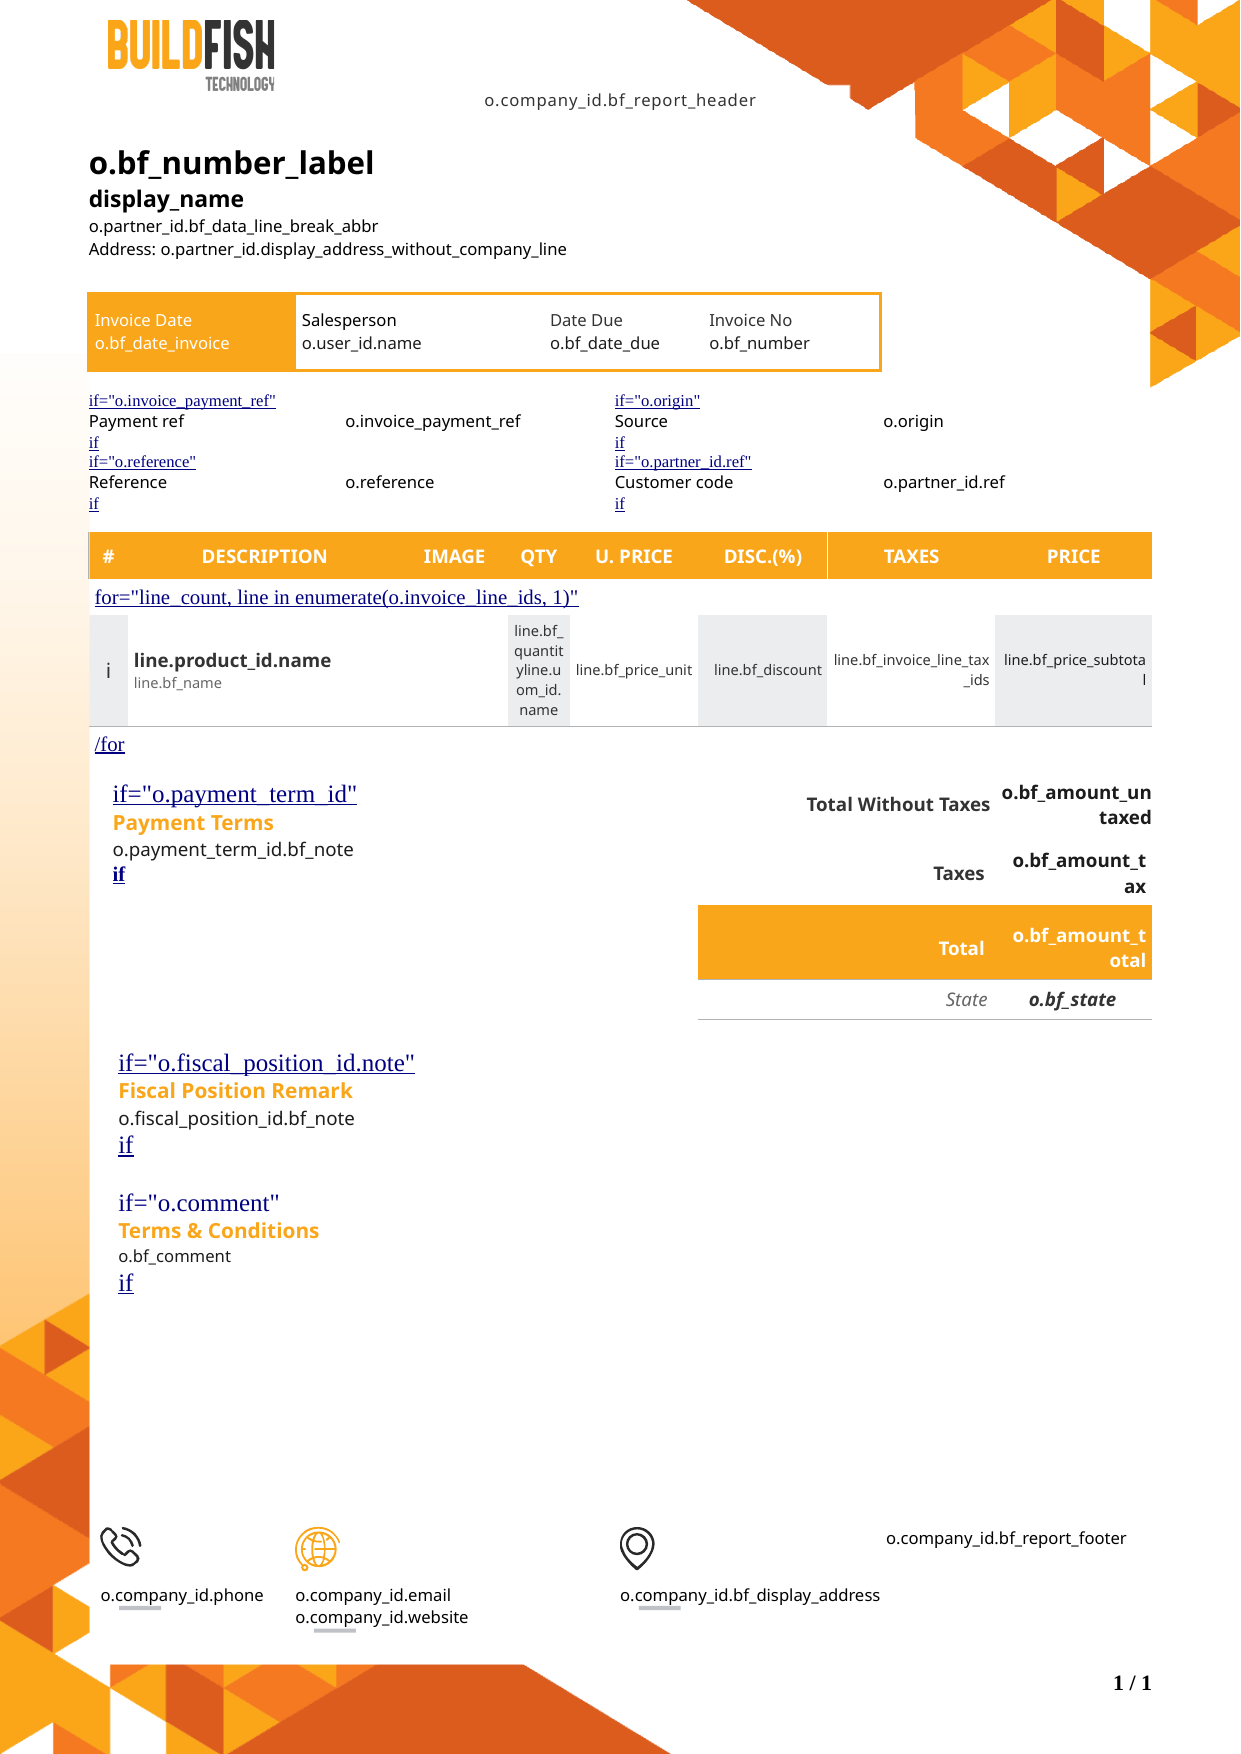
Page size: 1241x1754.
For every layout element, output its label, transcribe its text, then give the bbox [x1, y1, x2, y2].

table_cell o.bf_amount_tax [995, 830, 1152, 904]
table_cell [421, 647, 488, 693]
table_header U. PRICE [678, 532, 698, 579]
table_header PRICE [995, 532, 1152, 579]
table_cell if="o.partner_id.ref" [678, 452, 883, 471]
table_cell line.bf_invoice_line_tax_ids [828, 615, 995, 726]
table_cell Total Without Taxes [698, 761, 995, 830]
table_cell line.bf_price_unit [678, 615, 698, 726]
table_header TAXES [828, 532, 995, 579]
table_cell State [698, 980, 995, 1019]
table_cell [883, 494, 1152, 513]
picture [108, 20, 275, 91]
table_cell [883, 433, 1152, 452]
table_cell o.bf_amount_total [995, 905, 1152, 979]
table_cell o.bf_state [995, 980, 1152, 1019]
table_header Salesperson o.user_id.name [296, 295, 544, 353]
table_cell if [678, 433, 883, 452]
table_cell [678, 979, 698, 1019]
table_cell if [678, 494, 883, 513]
table_cell Source [678, 410, 883, 433]
picture [90, 295, 879, 369]
table_header if="o.origin" [678, 392, 883, 410]
text if [678, 1268, 1152, 1297]
text o.bf_number_label [88, 141, 677, 183]
picture [0, 0, 1240, 1754]
table_cell o.partner_id.ref [883, 471, 1152, 494]
text o.bf_comment [678, 1245, 1152, 1268]
table_cell /for [678, 727, 1152, 761]
text if="o.comment" [678, 1188, 1152, 1217]
text if [678, 1130, 1152, 1159]
table_header Invoice Date o.bf_date_invoice [90, 295, 296, 353]
table_cell Customer code [678, 471, 883, 494]
text if="o.fiscal_position_id.note" [678, 1048, 1152, 1076]
table_header [883, 392, 1152, 410]
table_cell Total [698, 905, 995, 979]
text o.partner_id.bf_data_line_break_abbr [88, 214, 677, 237]
text Terms & Conditions [678, 1217, 1152, 1245]
table_cell line.bf_price_subtotal [995, 615, 1152, 726]
table_cell if="o.payment_term_id" Payment Terms o.payment_term_id.bf_note if [678, 761, 698, 979]
table_cell [883, 452, 1152, 471]
text Fiscal Position Remark [678, 1076, 1152, 1105]
text Address: o.partner_id.display_address_without_company_line [88, 237, 677, 260]
table_cell for="line_count, line in enumerate(o.invoice_line_ids, 1)" [678, 579, 1152, 615]
table_header DISC.(%) [698, 532, 827, 579]
table_cell o.bf_amount_untaxed [995, 761, 1152, 830]
table_cell o.origin [883, 410, 1152, 433]
table_cell line.bf_discount [698, 615, 827, 726]
text display_name [88, 183, 677, 214]
table_cell Taxes [698, 830, 995, 904]
text o.fiscal_position_id.bf_note [678, 1105, 1152, 1130]
table_header Date Due o.bf_date_due [544, 295, 677, 353]
